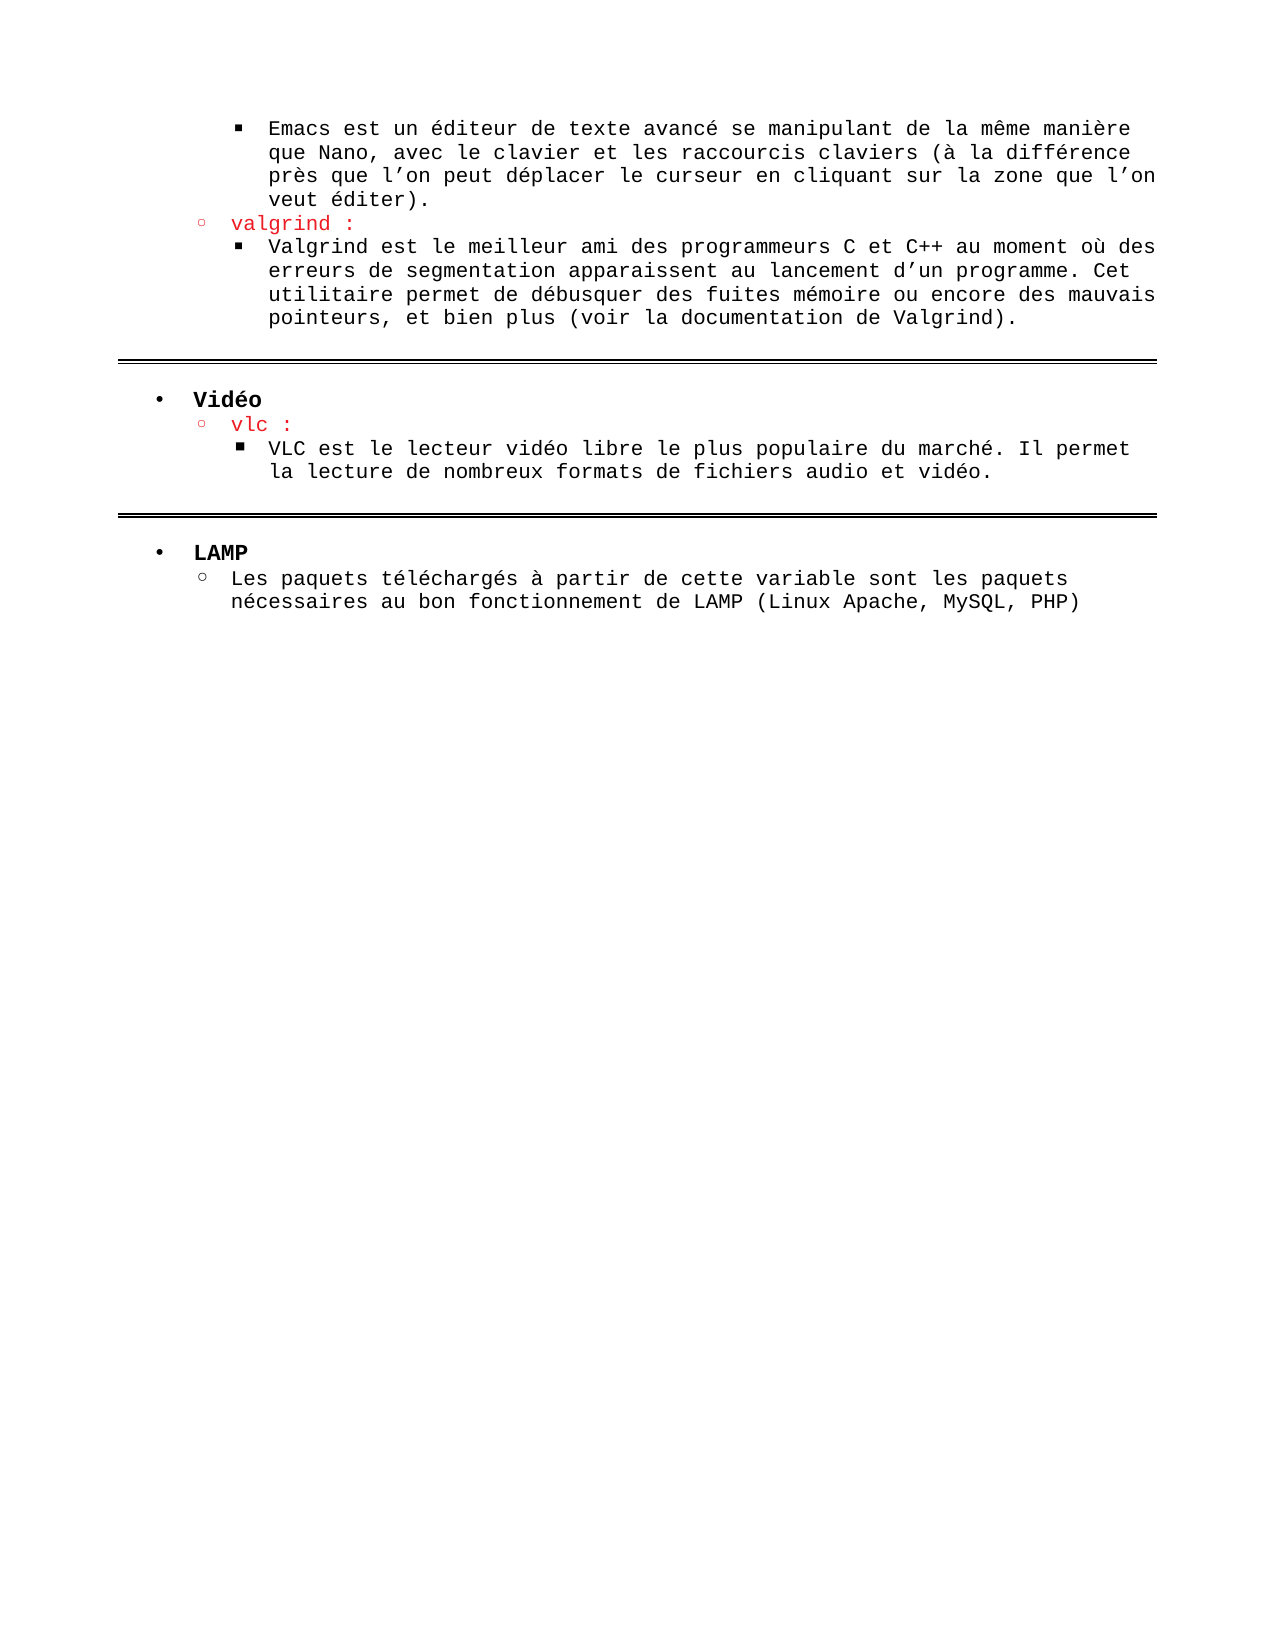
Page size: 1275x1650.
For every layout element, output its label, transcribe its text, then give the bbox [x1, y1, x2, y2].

list Les paquets téléchargés à partir de cette variable sont les paquets nécessaires au bon fonctionnement de LAMP (Linux Apache, MySQL, PHP) [193, 568, 1157, 615]
list Valgrind est le meilleur ami des programmeurs C et C++ au moment où des erreurs de segmentation apparaissent au lancement d’un programme. Cet utilitaire permet de débusquer des fuites mémoire ou encore des mauvais pointeurs, et bien plus (voir la documentation de Valgrind). [231, 236, 1157, 331]
list vlc : [193, 414, 1157, 437]
list VLC est le lecteur vidéo libre le plus populaire du marché. Il permet la lecture de nombreux formats de fichiers audio et vidéo. [231, 437, 1157, 485]
list Vidéo [156, 388, 1157, 414]
list Emacs est un éditeur de texte avancé se manipulant de la même manière que Nano, avec le clavier et les raccourcis claviers (à la différence près que l’on peut déplacer le curseur en cliquant sur la zone que l’on veut éditer). [231, 118, 1157, 213]
list valgrind : [193, 213, 1157, 236]
list LAMP [156, 542, 1157, 568]
